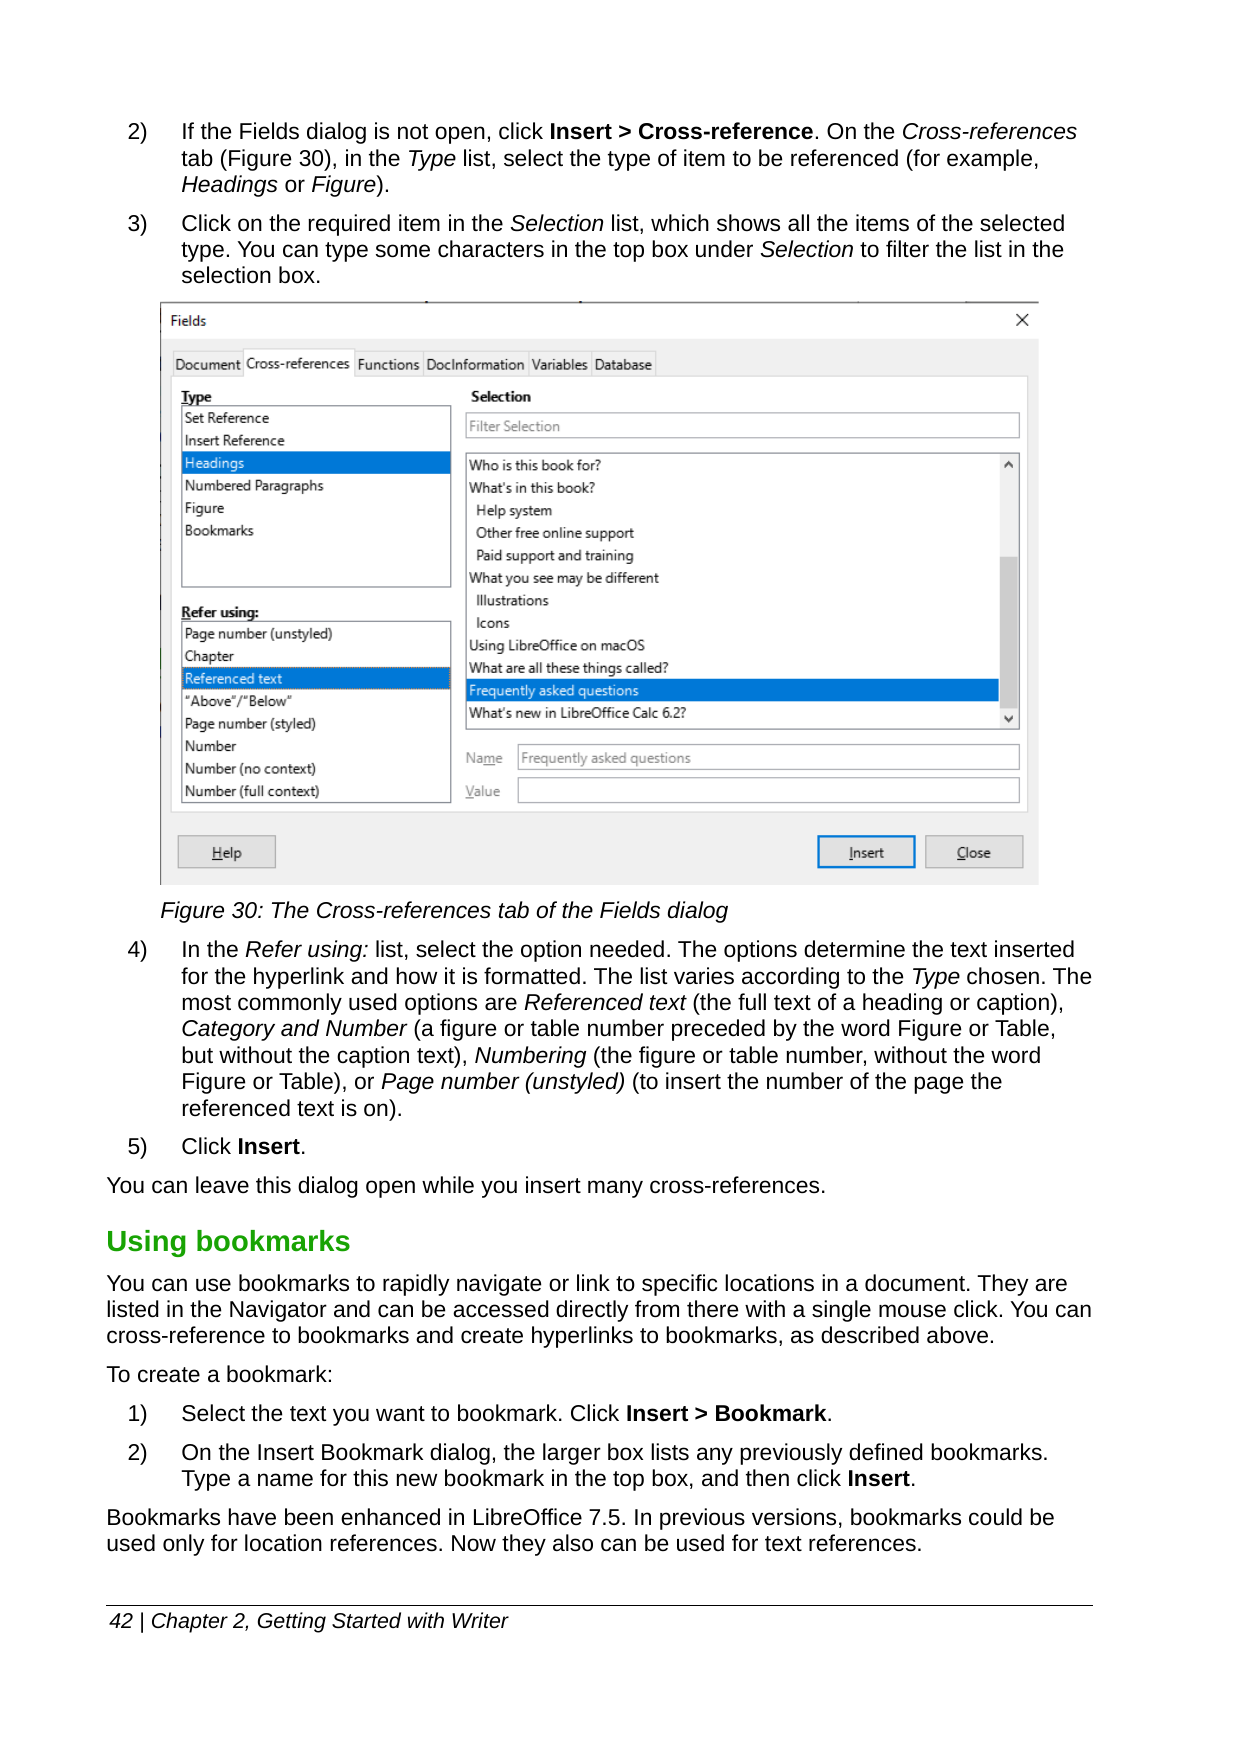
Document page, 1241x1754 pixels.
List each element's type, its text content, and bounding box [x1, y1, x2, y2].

list On the Insert Bookmark dialog, the larger box lists any previously defined bookmarks. Type a name for this new bookmark in the top box, and then click Insert. [148, 1439, 1093, 1492]
text You can use bookmarks to rapidly navigate or link to specific locations in a document. They are listed in the Navigator and can be accessed directly from there with a single mouse click. You can cross-reference to bookmarks and create hyperlinks to bookmarks, as described above. [106, 1269, 1093, 1349]
list Click Insert. [148, 1133, 1093, 1160]
picture [160, 301, 1039, 885]
subtitle Using bookmarks [106, 1223, 1093, 1257]
text Bookmarks have been enhanced in LibreOffice 7.5. In previous versions, bookmarks could be used only for location references. Now they also can be used for text references. [106, 1504, 1093, 1557]
list Select the text you want to bookmark. Click Insert > Bookmark. [148, 1400, 1093, 1426]
list If the Fields dialog is not open, click Insert > Cross-reference. On the Cross-references tab (Figure 30), in the Type list, select the type of item to be referenced (for example, Headings or Figure). [148, 118, 1093, 197]
list Click on the required item in the Selection list, which shows all the items of the selected type. You can type some characters in the top box under Selection to filter the list in the selection box. [148, 210, 1093, 289]
text You can leave this dialog open while you insert many cross-references. [106, 1172, 1093, 1198]
text Figure 30: The Cross-references tab of the Fields dialog [160, 897, 1039, 924]
list In the Refer using: list, select the option needed. The options determine the text inserted for the hyperlink and how it is formatted. The list varies according to the Type chosen. The most commonly used options are Referenced text (the full text of a heading or caption), Category and Number (a figure or table number preceded by the word Figure or Table, but without the caption text), Numbering (the figure or table number, without the word Figure or Table), or Page number (unstyled) (to insert the number of the page the referenced text is on). [148, 936, 1093, 1121]
list To create a bookmark: [106, 1361, 1093, 1387]
